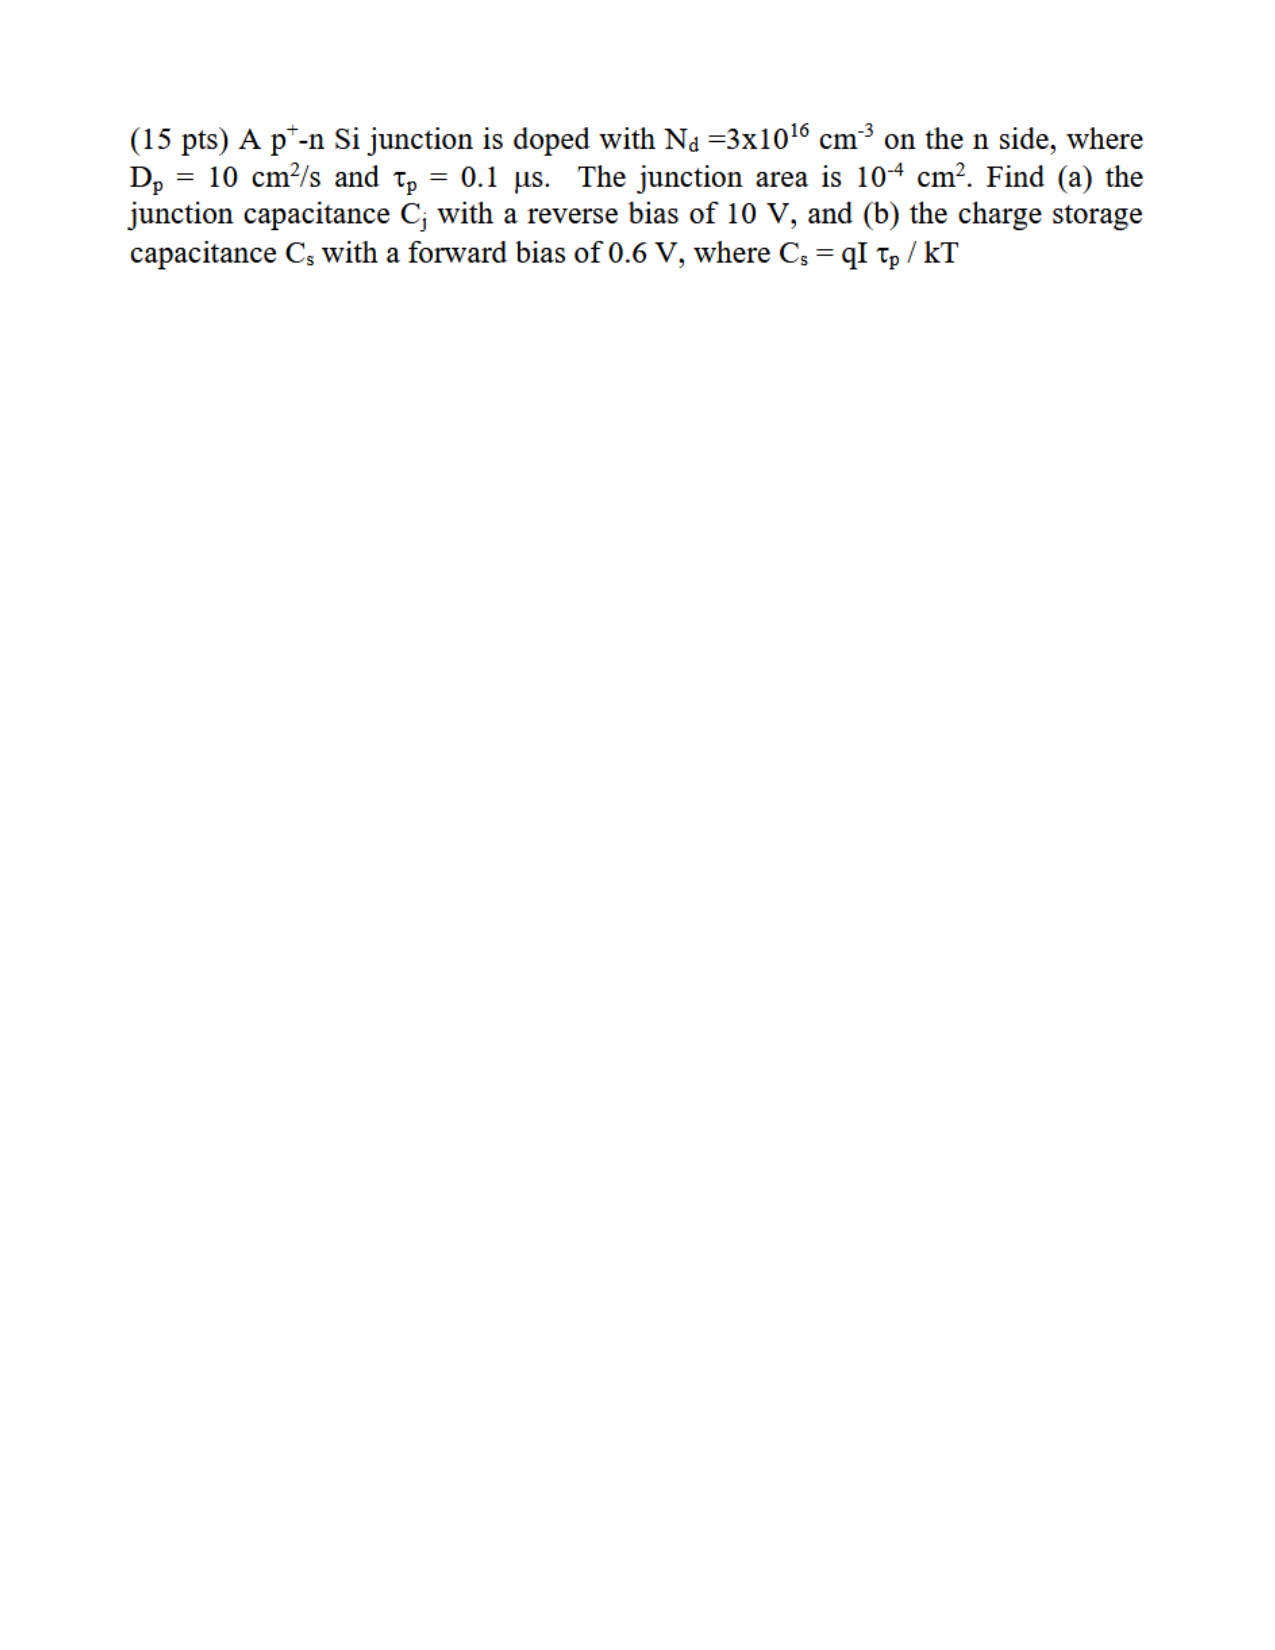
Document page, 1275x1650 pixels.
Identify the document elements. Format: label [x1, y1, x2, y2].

picture [118, 118, 1157, 275]
